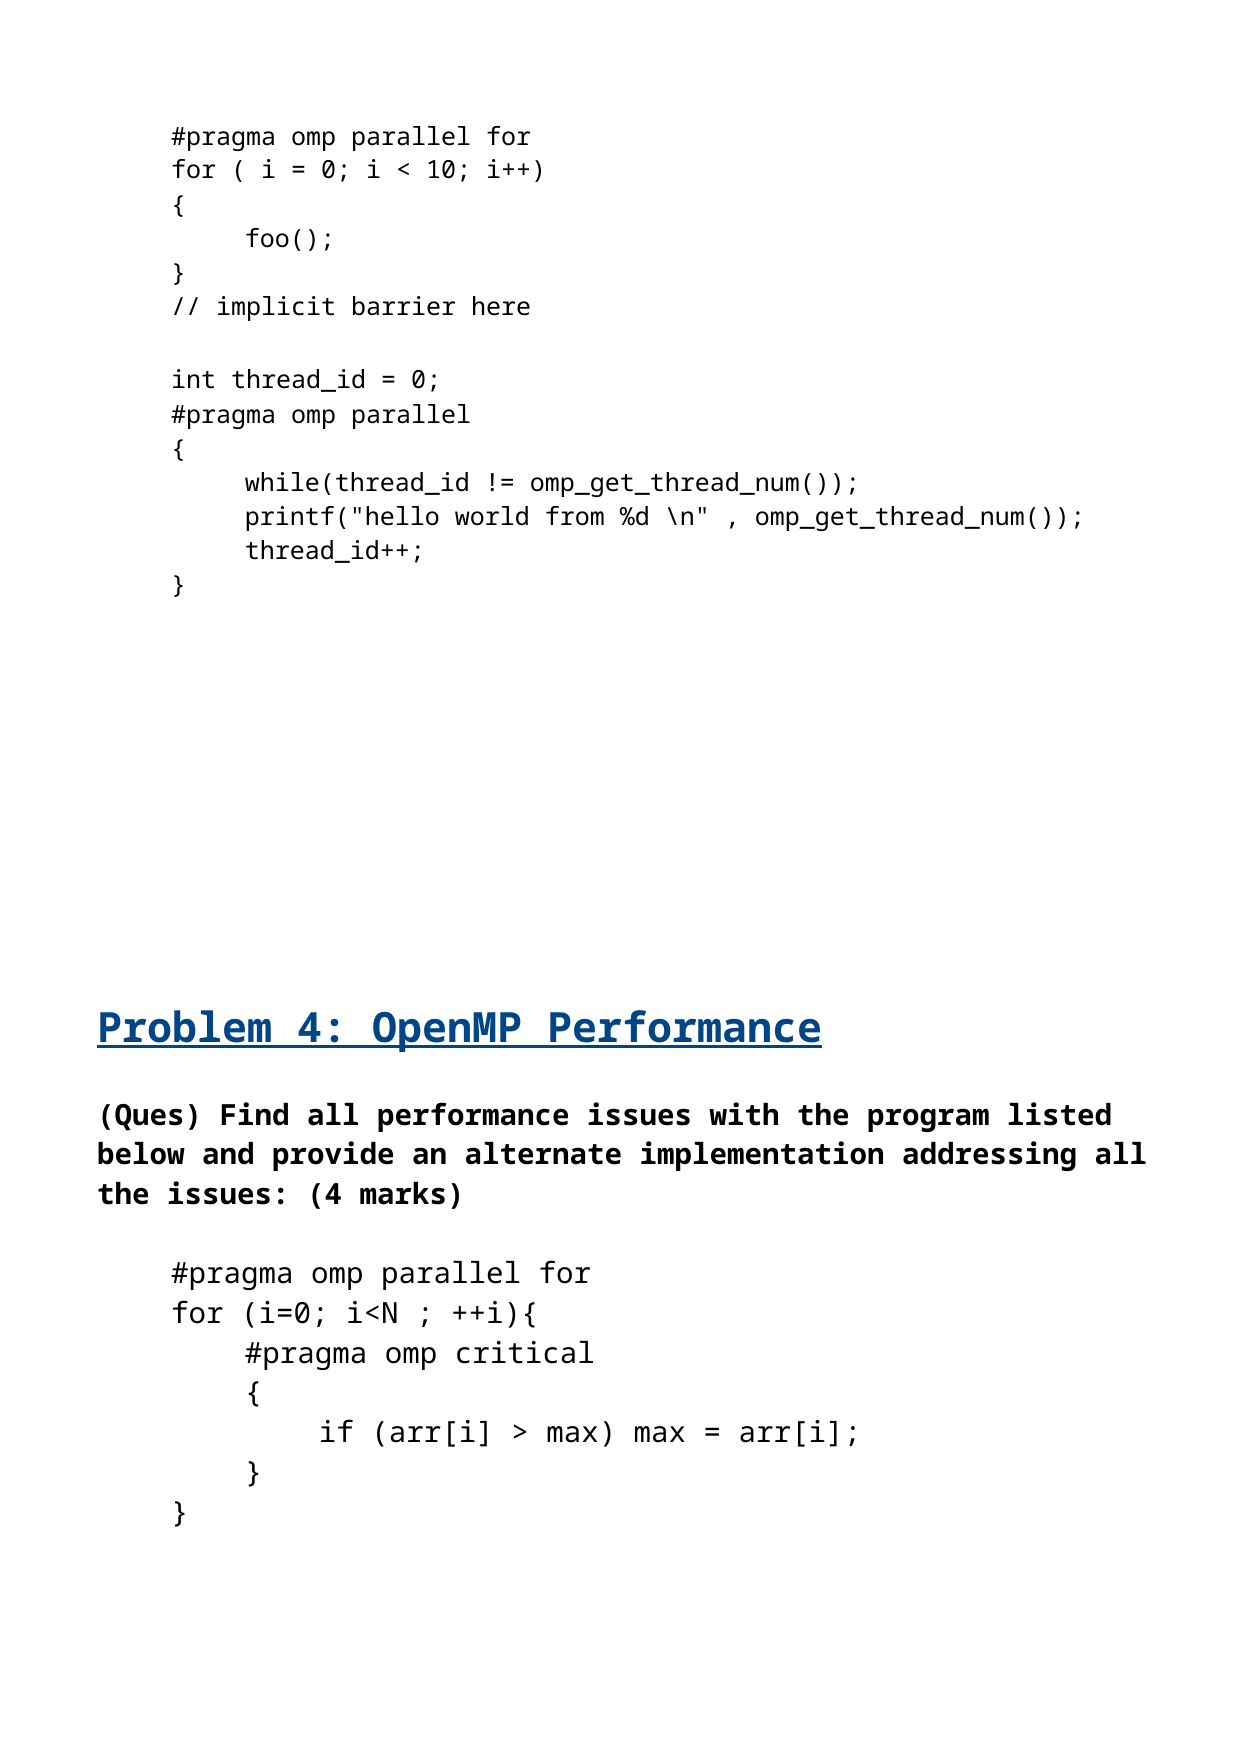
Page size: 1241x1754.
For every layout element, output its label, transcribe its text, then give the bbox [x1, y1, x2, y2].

text } [97, 1451, 1148, 1491]
text int thread_id = 0; [97, 362, 1148, 396]
text #pragma omp critical [97, 1332, 1148, 1372]
text for ( i = 0; i < 10; i++) [97, 152, 1148, 186]
text printf("hello world from %d \n" , omp_get_thread_num()); [97, 498, 1148, 532]
text for (i=0; i<N ; ++i){ [97, 1292, 1148, 1332]
text { [97, 430, 1148, 464]
text #pragma omp parallel for [97, 118, 1148, 152]
text thread_id++; [97, 532, 1148, 567]
text { [97, 186, 1148, 220]
text { [97, 1372, 1148, 1411]
text foo(); [97, 220, 1148, 254]
text } [97, 1491, 1148, 1531]
text // implicit barrier here [97, 288, 1148, 322]
text #pragma omp parallel [97, 396, 1148, 430]
text if (arr[i] > max) max = arr[i]; [97, 1411, 1148, 1451]
text Problem 4: OpenMP Performance [97, 997, 1148, 1054]
text } [97, 567, 1148, 601]
text #pragma omp parallel for [97, 1253, 1148, 1292]
text } [97, 254, 1148, 288]
text while(thread_id != omp_get_thread_num()); [97, 464, 1148, 498]
text (Ques) Find all performance issues with the program listed below and provide an alternate implementation addressing all the issues: (4 marks) [97, 1094, 1148, 1213]
